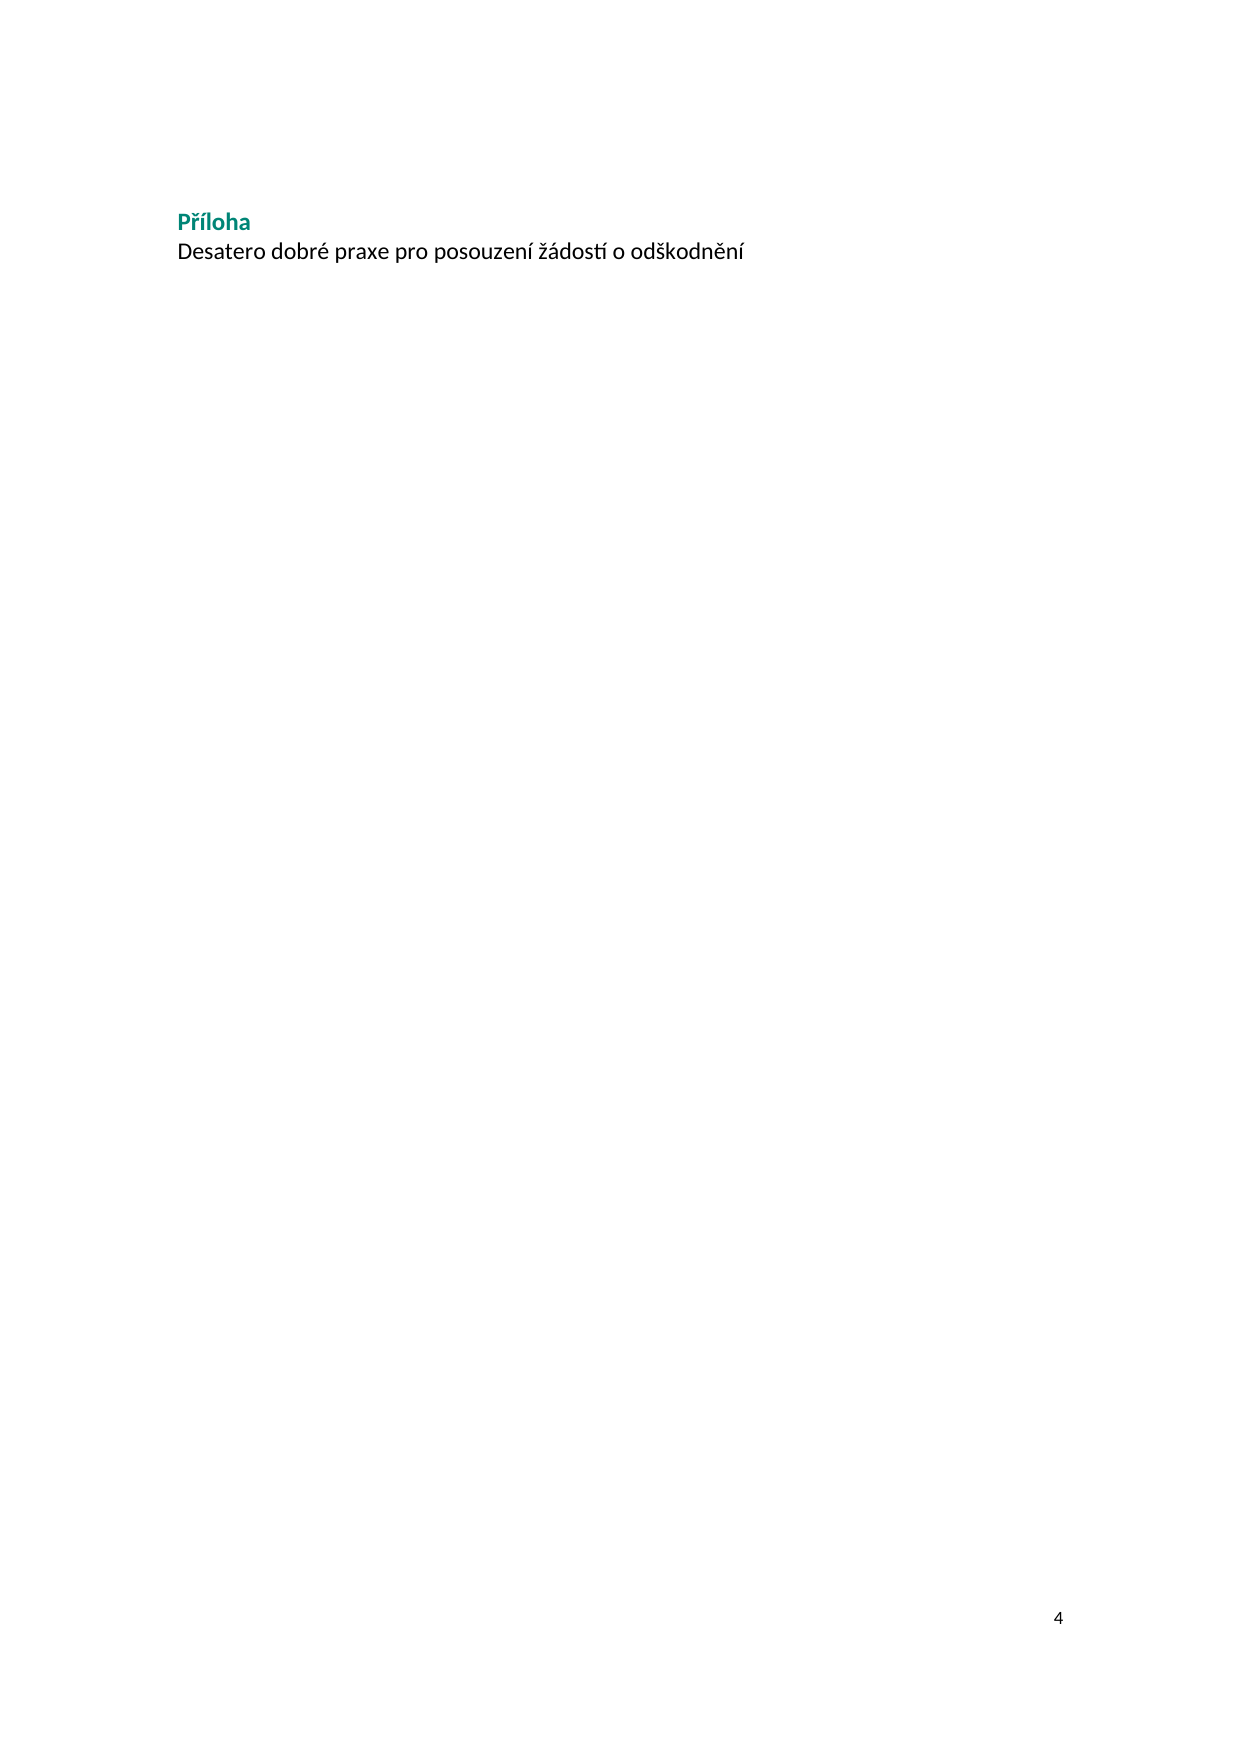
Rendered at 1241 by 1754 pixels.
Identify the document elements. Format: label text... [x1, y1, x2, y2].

text Příloha [177, 206, 1063, 236]
text Desatero dobré praxe pro posouzení žádostí o odškodnění [177, 236, 1063, 265]
